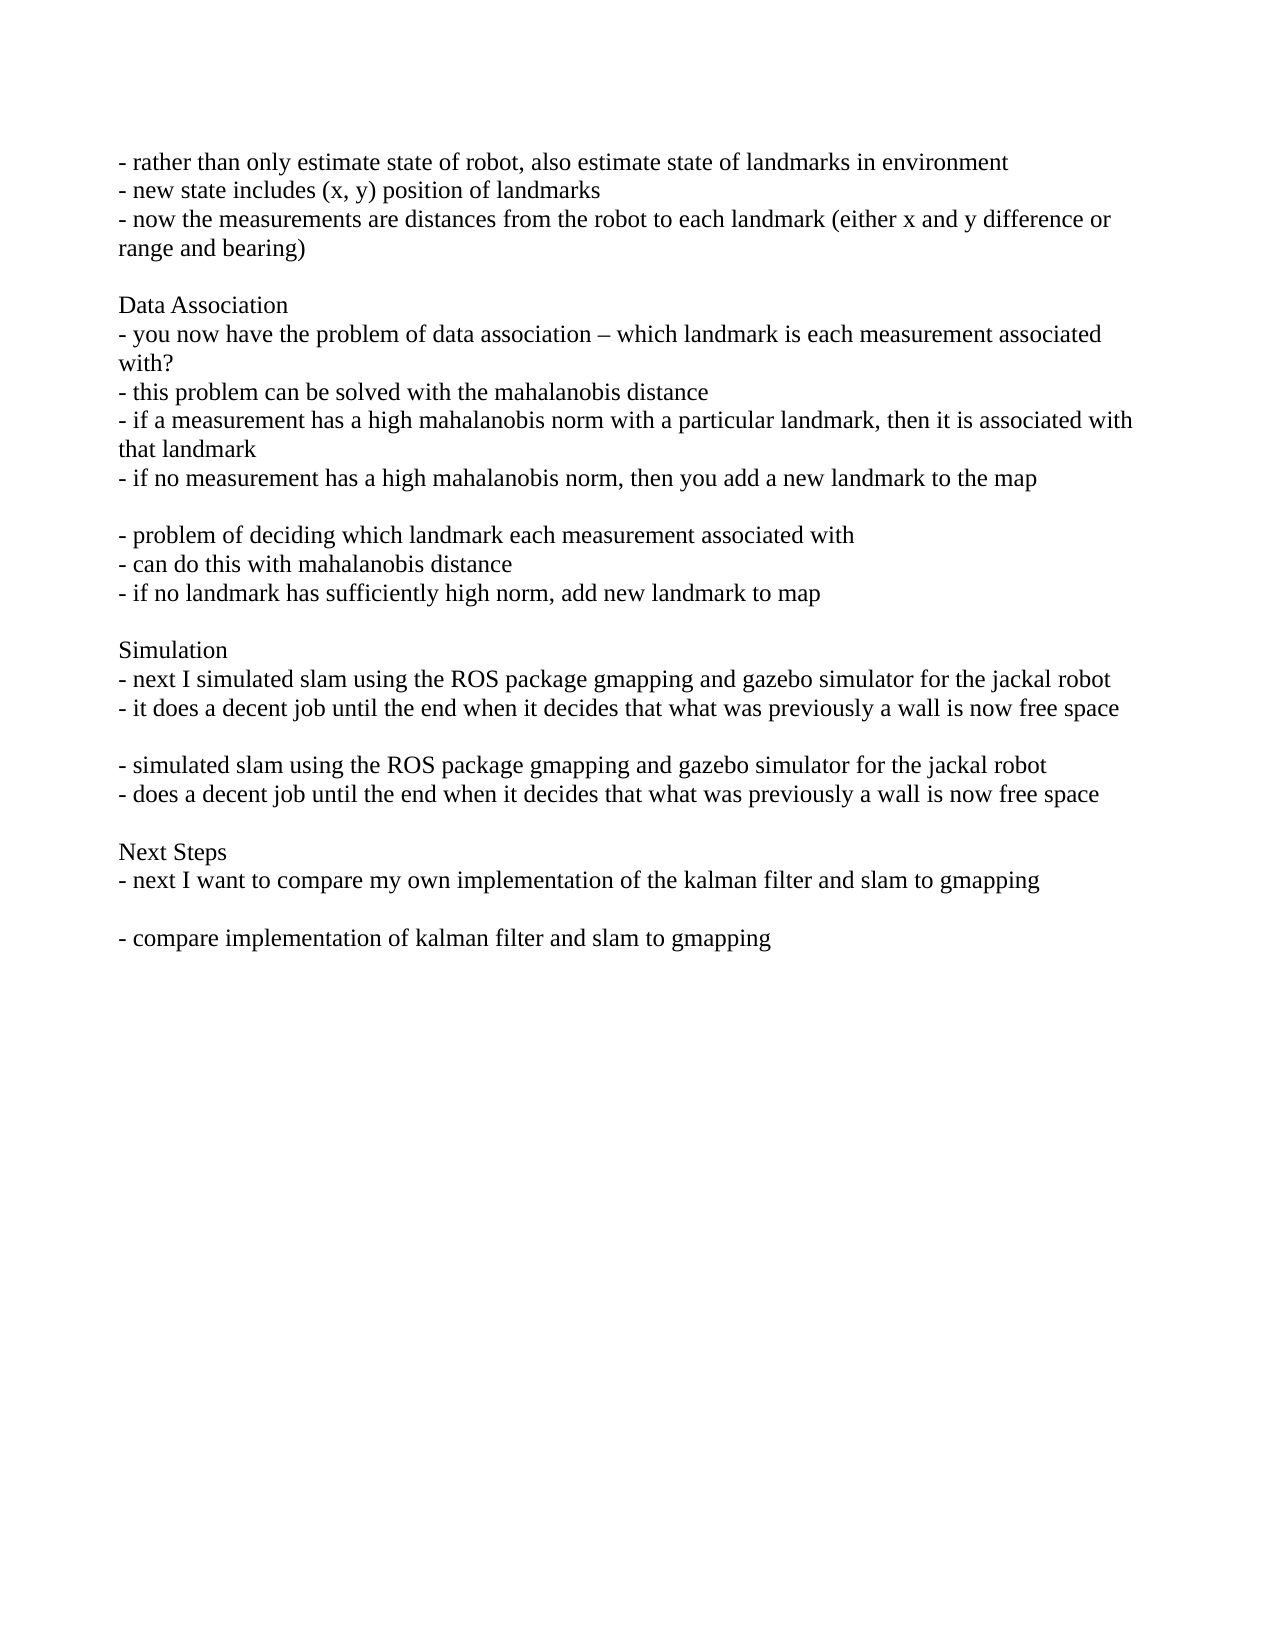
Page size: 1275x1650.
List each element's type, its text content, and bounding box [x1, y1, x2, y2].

text - rather than only estimate state of robot, also estimate state of landmarks in environment [118, 147, 1157, 176]
text - this problem can be solved with the mahalanobis distance [118, 377, 1157, 406]
text Simulation [118, 636, 1157, 664]
text - new state includes (x, y) position of landmarks [118, 176, 1157, 204]
text - next I simulated slam using the ROS package gmapping and gazebo simulator for the jackal robot [118, 664, 1157, 693]
text - it does a decent job until the end when it decides that what was previously a wall is now free space [118, 693, 1157, 722]
text Next Steps [118, 837, 1157, 866]
text - next I want to compare my own implementation of the kalman filter and slam to gmapping [118, 866, 1157, 894]
text - now the measurements are distances from the robot to each landmark (either x and y difference or range and bearing) [118, 204, 1157, 262]
text - problem of deciding which landmark each measurement associated with [118, 521, 1157, 549]
text Data Association [118, 291, 1157, 319]
text - if no landmark has sufficiently high norm, add new landmark to map [118, 578, 1157, 607]
text - if no measurement has a high mahalanobis norm, then you add a new landmark to the map [118, 463, 1157, 492]
text - compare implementation of kalman filter and slam to gmapping [118, 923, 1157, 952]
text - does a decent job until the end when it decides that what was previously a wall is now free space [118, 779, 1157, 808]
text - you now have the problem of data association – which landmark is each measurement associated with? [118, 319, 1157, 377]
text - if a measurement has a high mahalanobis norm with a particular landmark, then it is associated with that landmark [118, 406, 1157, 463]
text - simulated slam using the ROS package gmapping and gazebo simulator for the jackal robot [118, 751, 1157, 779]
text - can do this with mahalanobis distance [118, 549, 1157, 578]
